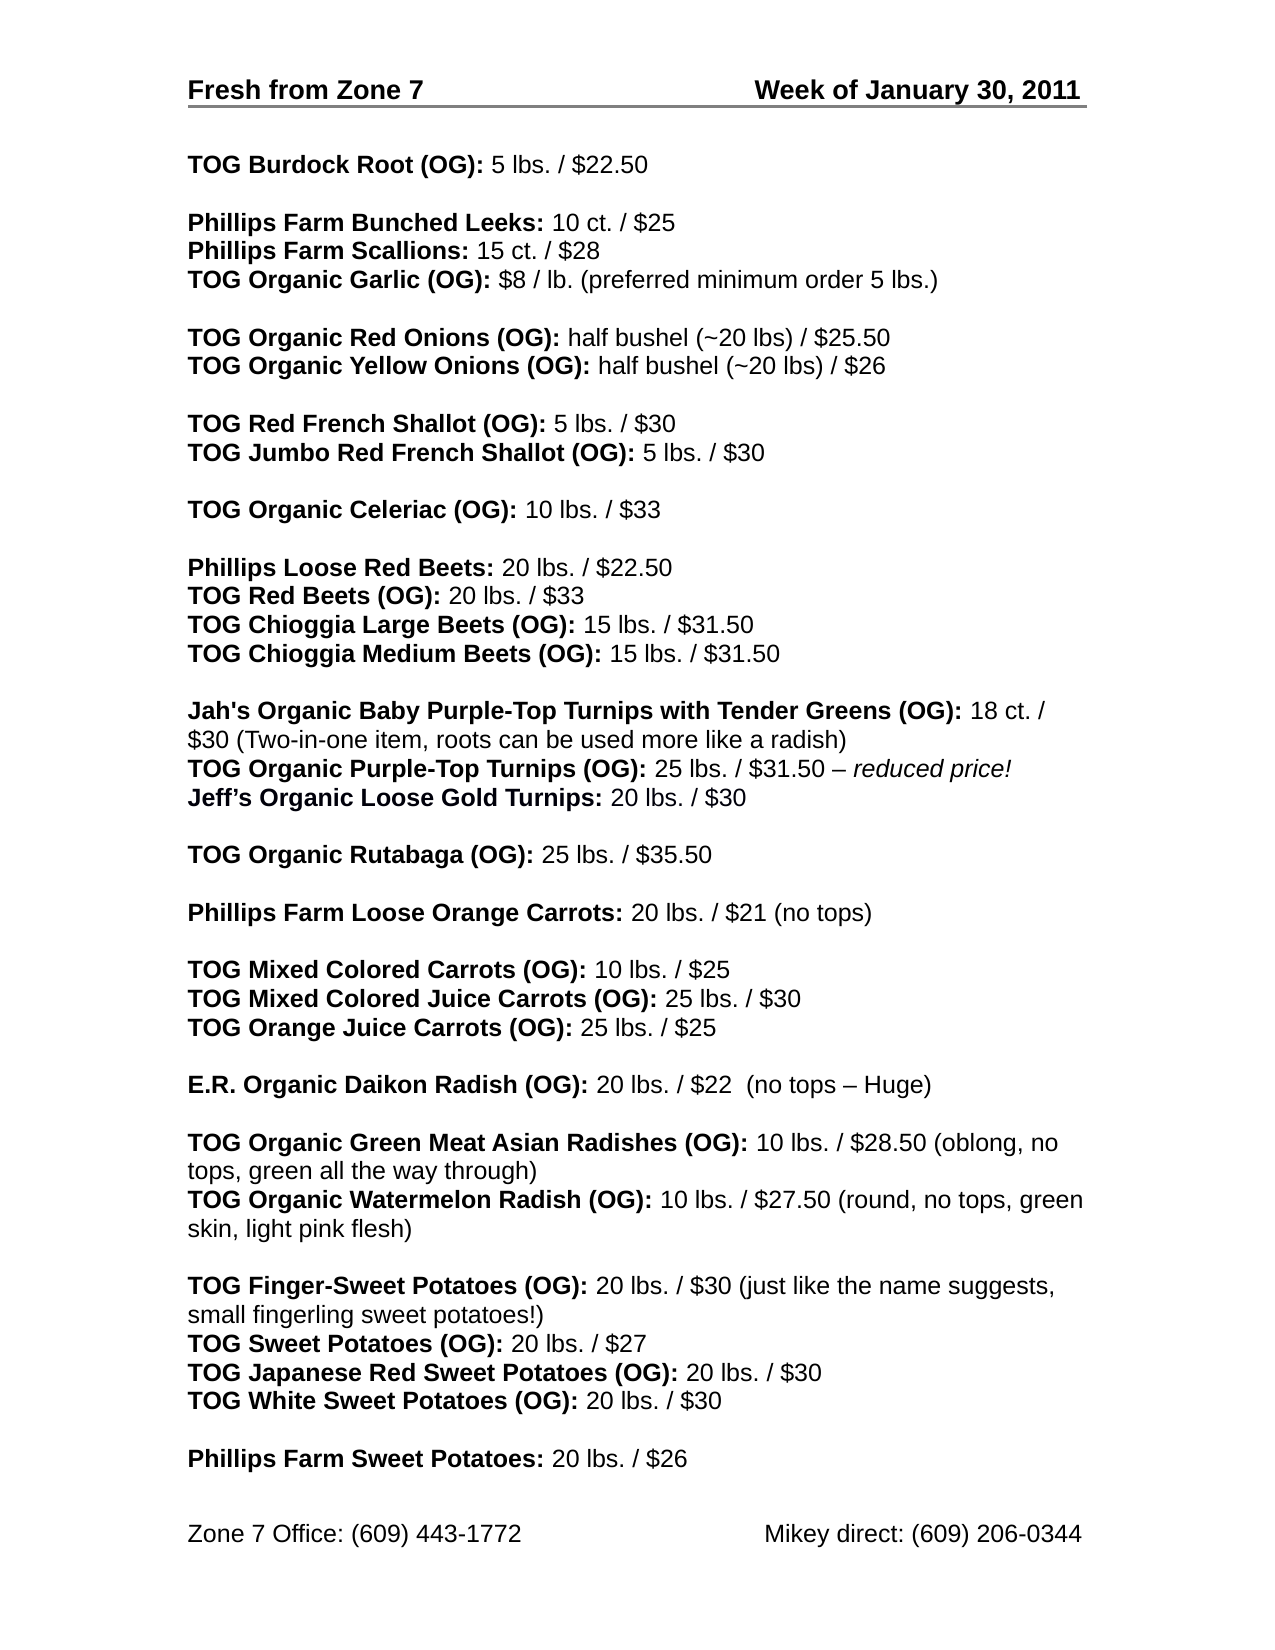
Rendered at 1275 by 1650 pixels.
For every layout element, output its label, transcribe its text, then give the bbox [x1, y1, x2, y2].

text TOG White Sweet Potatoes (OG): 20 lbs. / $30 [187, 1386, 1087, 1415]
text TOG Mixed Colored Carrots (OG): 10 lbs. / $25 [187, 955, 1087, 984]
text Phillips Farm Bunched Leeks: 10 ct. / $25 [187, 207, 1087, 236]
text TOG Organic Green Meat Asian Radishes (OG): 10 lbs. / $28.50 (oblong, no tops, green all the way through) [187, 1127, 1087, 1185]
text TOG Japanese Red Sweet Potatoes (OG): 20 lbs. / $30 [187, 1357, 1087, 1386]
text TOG Organic Purple-Top Turnips (OG): 25 lbs. / $31.50 – reduced price! [187, 754, 1087, 782]
text TOG Organic Yellow Onions (OG): half bushel (~20 lbs) / $26 [187, 351, 1087, 380]
text TOG Jumbo Red French Shallot (OG): 5 lbs. / $30 [187, 437, 1087, 466]
text Phillips Farm Scallions: 15 ct. / $28 [187, 236, 1087, 265]
text TOG Orange Juice Carrots (OG): 25 lbs. / $25 [187, 1012, 1087, 1041]
text Jeff’s Organic Loose Gold Turnips: 20 lbs. / $30 [187, 782, 1087, 811]
text TOG Organic Celeriac (OG): 10 lbs. / $33 [187, 495, 1087, 524]
text TOG Mixed Colored Juice Carrots (OG): 25 lbs. / $30 [187, 984, 1087, 1012]
text TOG Burdock Root (OG): 5 lbs. / $22.50 [187, 150, 1087, 179]
text Phillips Farm Loose Orange Carrots: 20 lbs. / $21 (no tops) [187, 897, 1087, 926]
text TOG Organic Garlic (OG): $8 / lb. (preferred minimum order 5 lbs.) [187, 265, 1087, 294]
text TOG Organic Red Onions (OG): half bushel (~20 lbs) / $25.50 [187, 322, 1087, 351]
text TOG Organic Rutabaga (OG): 25 lbs. / $35.50 [187, 840, 1087, 869]
text Phillips Loose Red Beets: 20 lbs. / $22.50 [187, 552, 1087, 581]
text TOG Organic Watermelon Radish (OG): 10 lbs. / $27.50 (round, no tops, green skin, light pink flesh) [187, 1185, 1087, 1242]
text TOG Finger-Sweet Potatoes (OG): 20 lbs. / $30 (just like the name suggests, small fingerling sweet potatoes!) [187, 1271, 1087, 1329]
text Phillips Farm Sweet Potatoes: 20 lbs. / $26 [187, 1444, 1087, 1472]
text TOG Chioggia Medium Beets (OG): 15 lbs. / $31.50 [187, 639, 1087, 667]
text Jah's Organic Baby Purple-Top Turnips with Tender Greens (OG): 18 ct. / $30 (Two-in-one item, roots can be used more like a radish) [187, 696, 1087, 754]
text TOG Sweet Potatoes (OG): 20 lbs. / $27 [187, 1329, 1087, 1357]
text TOG Red French Shallot (OG): 5 lbs. / $30 [187, 409, 1087, 437]
text TOG Chioggia Large Beets (OG): 15 lbs. / $31.50 [187, 610, 1087, 639]
text TOG Red Beets (OG): 20 lbs. / $33 [187, 581, 1087, 610]
text E.R. Organic Daikon Radish (OG): 20 lbs. / $22 (no tops – Huge) [187, 1070, 1087, 1099]
